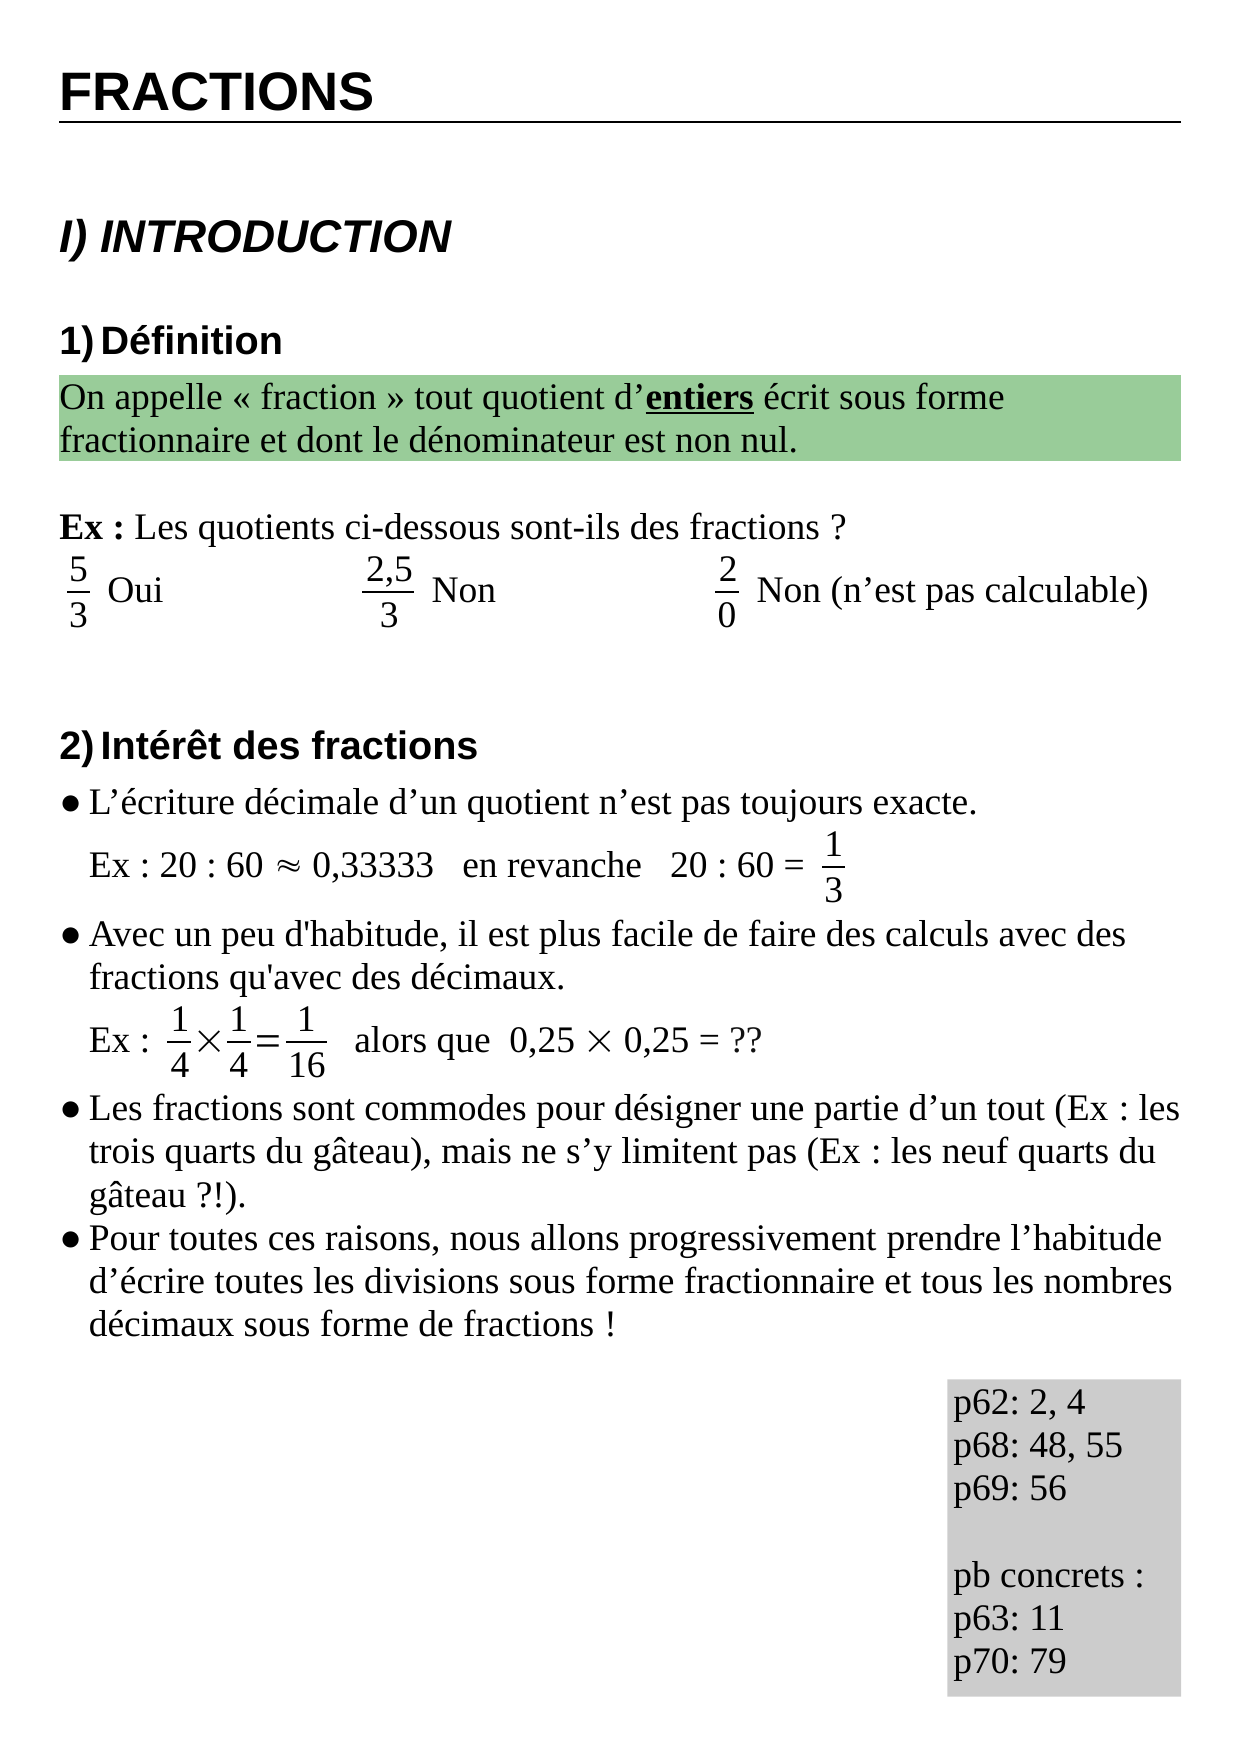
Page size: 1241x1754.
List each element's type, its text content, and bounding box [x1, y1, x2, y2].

list Introduction [59, 210, 1181, 262]
text Ex : Les quotients ci-dessous sont-ils des fractions ? [59, 504, 1181, 547]
list Pour toutes ces raisons, nous allons progressivement prendre l’habitude d’écrire toutes les divisions sous forme fractionnaire et tous les nombres décimaux sous forme de fractions ! [59, 1215, 1181, 1344]
list Les fractions sont commodes pour désigner une partie d’un tout (Ex : les trois quarts du gâteau), mais ne s’y limitent pas (Ex : les neuf quarts du gâteau ?!). [59, 1086, 1181, 1215]
text On appelle « fraction » tout quotient d’entiers écrit sous forme fractionnaire et dont le dénominateur est non nul. [59, 375, 1181, 461]
list Intérêt des fractions [59, 722, 1181, 768]
list L’écriture décimale d’un quotient n’est pas toujours exacte. Ex : 20 : 60 ≈ 0,33333 en revanche 20 : 60 = [59, 779, 1181, 911]
list Définition [59, 317, 1181, 363]
text Oui Non Non (n’est pas calculable) [59, 547, 1181, 636]
text Fractions [59, 59, 1181, 121]
list Avec un peu d'habitude, il est plus facile de faire des calculs avec des fractions qu'avec des décimaux. Ex : alors que 0,25 × 0,25 = ?? [59, 911, 1181, 1086]
